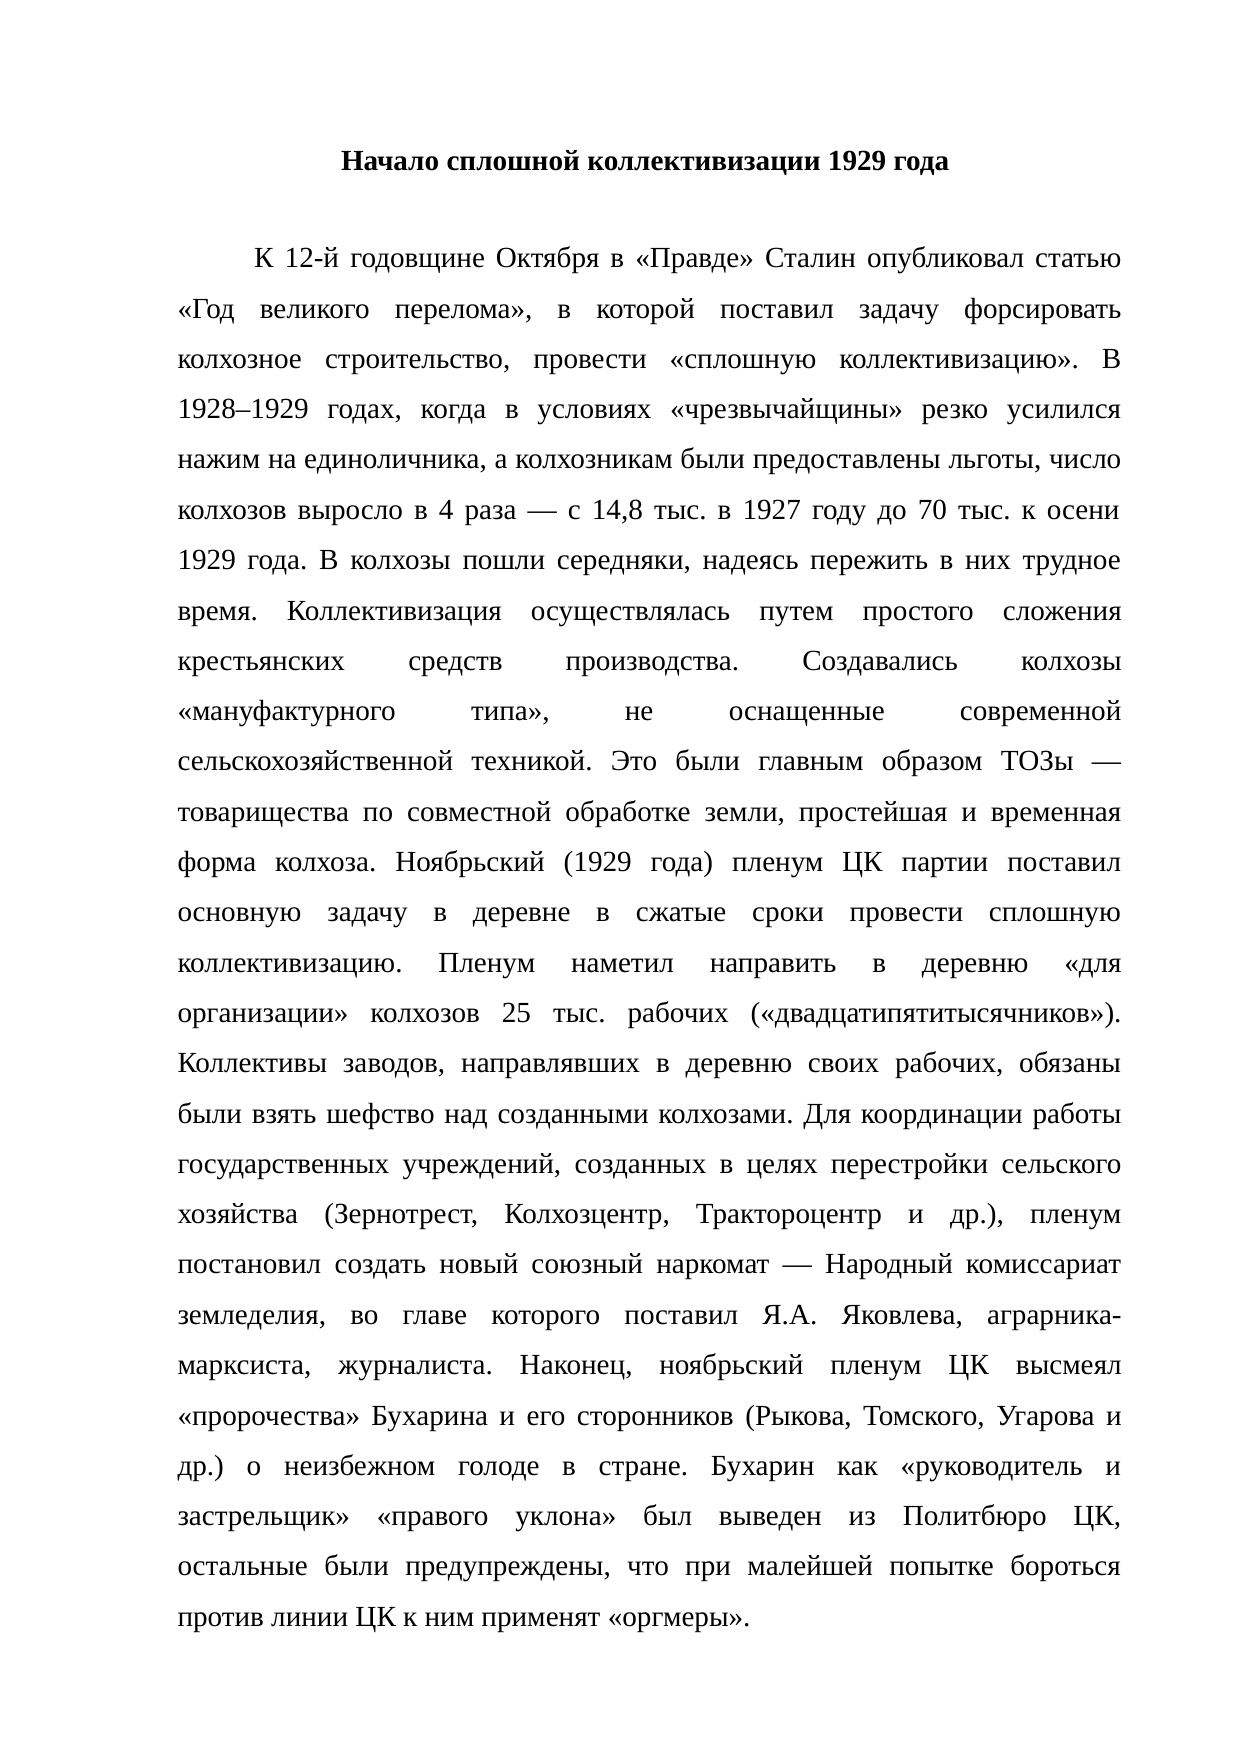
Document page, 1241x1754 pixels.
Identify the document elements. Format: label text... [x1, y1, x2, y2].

text К 12-й годовщине Октября в «Правде» Сталин опубликовал статью «Год великого перелома», в которой поставил задачу форсировать колхозное строительство, провести «сплошную коллективизацию». В 1928–1929 годах, когда в условиях «чрезвычайщины» резко усилился нажим на единоличника, а колхозникам были предоставлены льготы, число колхозов выросло в 4 раза — с 14,8 тыс. в 1927 году до 70 тыс. к осени 1929 года. В колхозы пошли середняки, надеясь пережить в них трудное время. Коллективизация осуществлялась путем простого сложения крестьянских средств производства. Создавались колхозы «мануфактурного типа», не оснащенные современной сельскохозяйственной техникой. Это были главным образом ТОЗы — товарищества по совместной обработке земли, простейшая и временная форма колхоза. Ноябрьский (1929 года) пленум ЦК партии поставил основную задачу в деревне в сжатые сроки провести сплошную коллективизацию. Пленум наметил направить в деревню «для организации» колхозов 25 тыс. рабочих («двадцатипятитысячников»). Коллективы заводов, направлявших в деревню своих рабочих, обязаны были взять шефство над созданными колхозами. Для координации работы государственных учреждений, созданных в целях перестройки сельского хозяйства (Зернотрест, Колхозцентр, Трактороцентр и др.), пленум постановил создать новый союзный наркомат — Народный комиссариат земледелия, во главе которого поставил Я.А. Яковлева, аграрника-марксиста, журналиста. Наконец, ноябрьский пленум ЦК высмеял «пророчества» Бухарина и его сторонников (Рыкова, Томского, Угарова и др.) о неизбежном голоде в стране. Бухарин как «руководитель и застрельщик» «правого уклона» был выведен из Политбюро ЦК, остальные были предупреждены, что при малейшей попытке бороться против линии ЦК к ним применят «оргмеры». [177, 240, 1122, 1632]
subtitle Начало сплошной коллективизации 1929 года [177, 139, 1122, 178]
